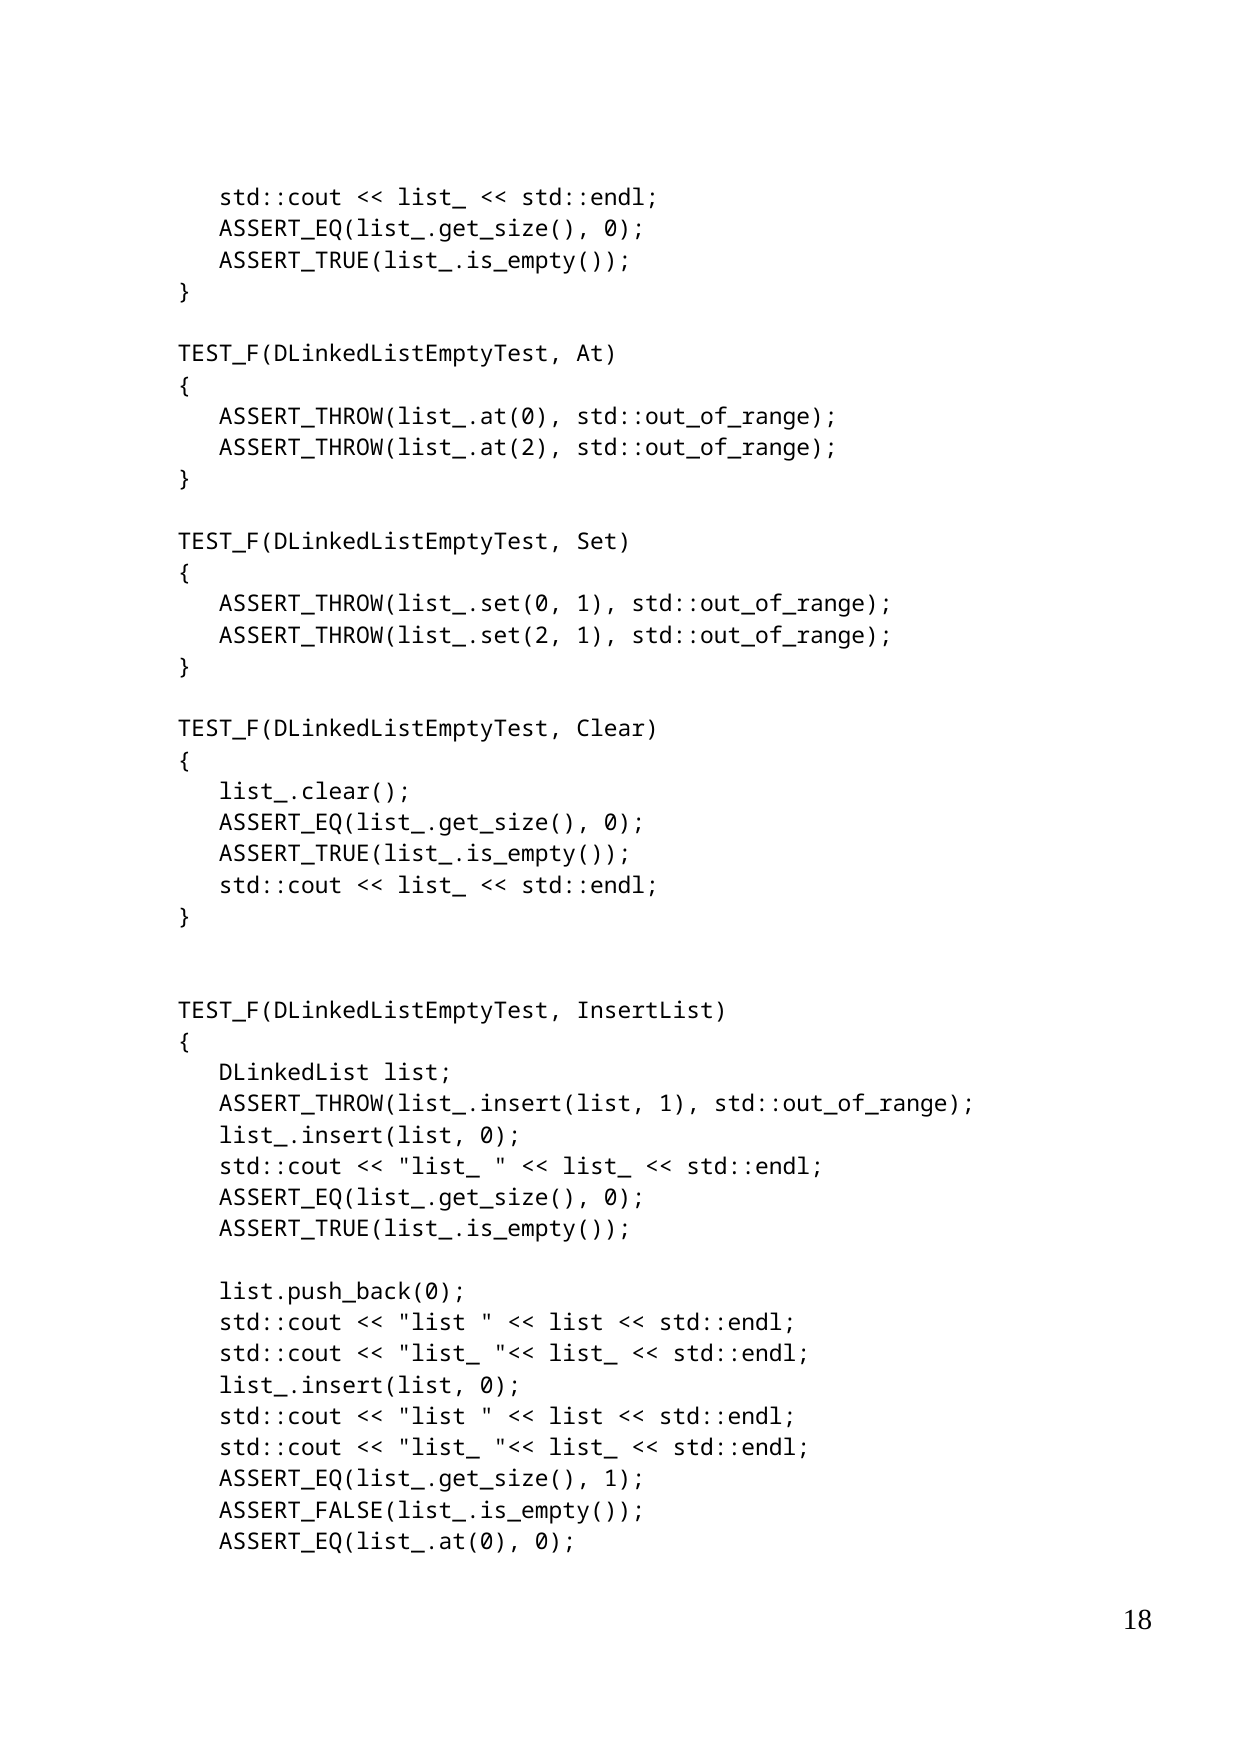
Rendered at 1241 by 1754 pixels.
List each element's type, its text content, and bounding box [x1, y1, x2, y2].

text std::cout << list_ << std::endl; ASSERT_EQ(list_.get_size(), 0); ASSERT_TRUE(list_.is_empty()); } TEST_F(DLinkedListEmptyTest, At) { ASSERT_THROW(list_.at(0), std::out_of_range); ASSERT_THROW(list_.at(2), std::out_of_range); } TEST_F(DLinkedListEmptyTest, Set) { ASSERT_THROW(list_.set(0, 1), std::out_of_range); ASSERT_THROW(list_.set(2, 1), std::out_of_range); } TEST_F(DLinkedListEmptyTest, Clear) { list_.clear(); ASSERT_EQ(list_.get_size(), 0); ASSERT_TRUE(list_.is_empty()); std::cout << list_ << std::endl; } TEST_F(DLinkedListEmptyTest, InsertList) { DLinkedList list; ASSERT_THROW(list_.insert(list, 1), std::out_of_range); list_.insert(list, 0); std::cout << "list_ " << list_ << std::endl; ASSERT_EQ(list_.get_size(), 0); ASSERT_TRUE(list_.is_empty()); list.push_back(0); std::cout << "list " << list << std::endl; std::cout << "list_ "<< list_ << std::endl; list_.insert(list, 0); std::cout << "list " << list << std::endl; std::cout << "list_ "<< list_ << std::endl; ASSERT_EQ(list_.get_size(), 1); ASSERT_FALSE(list_.is_empty()); ASSERT_EQ(list_.at(0), 0); [177, 181, 1152, 1556]
